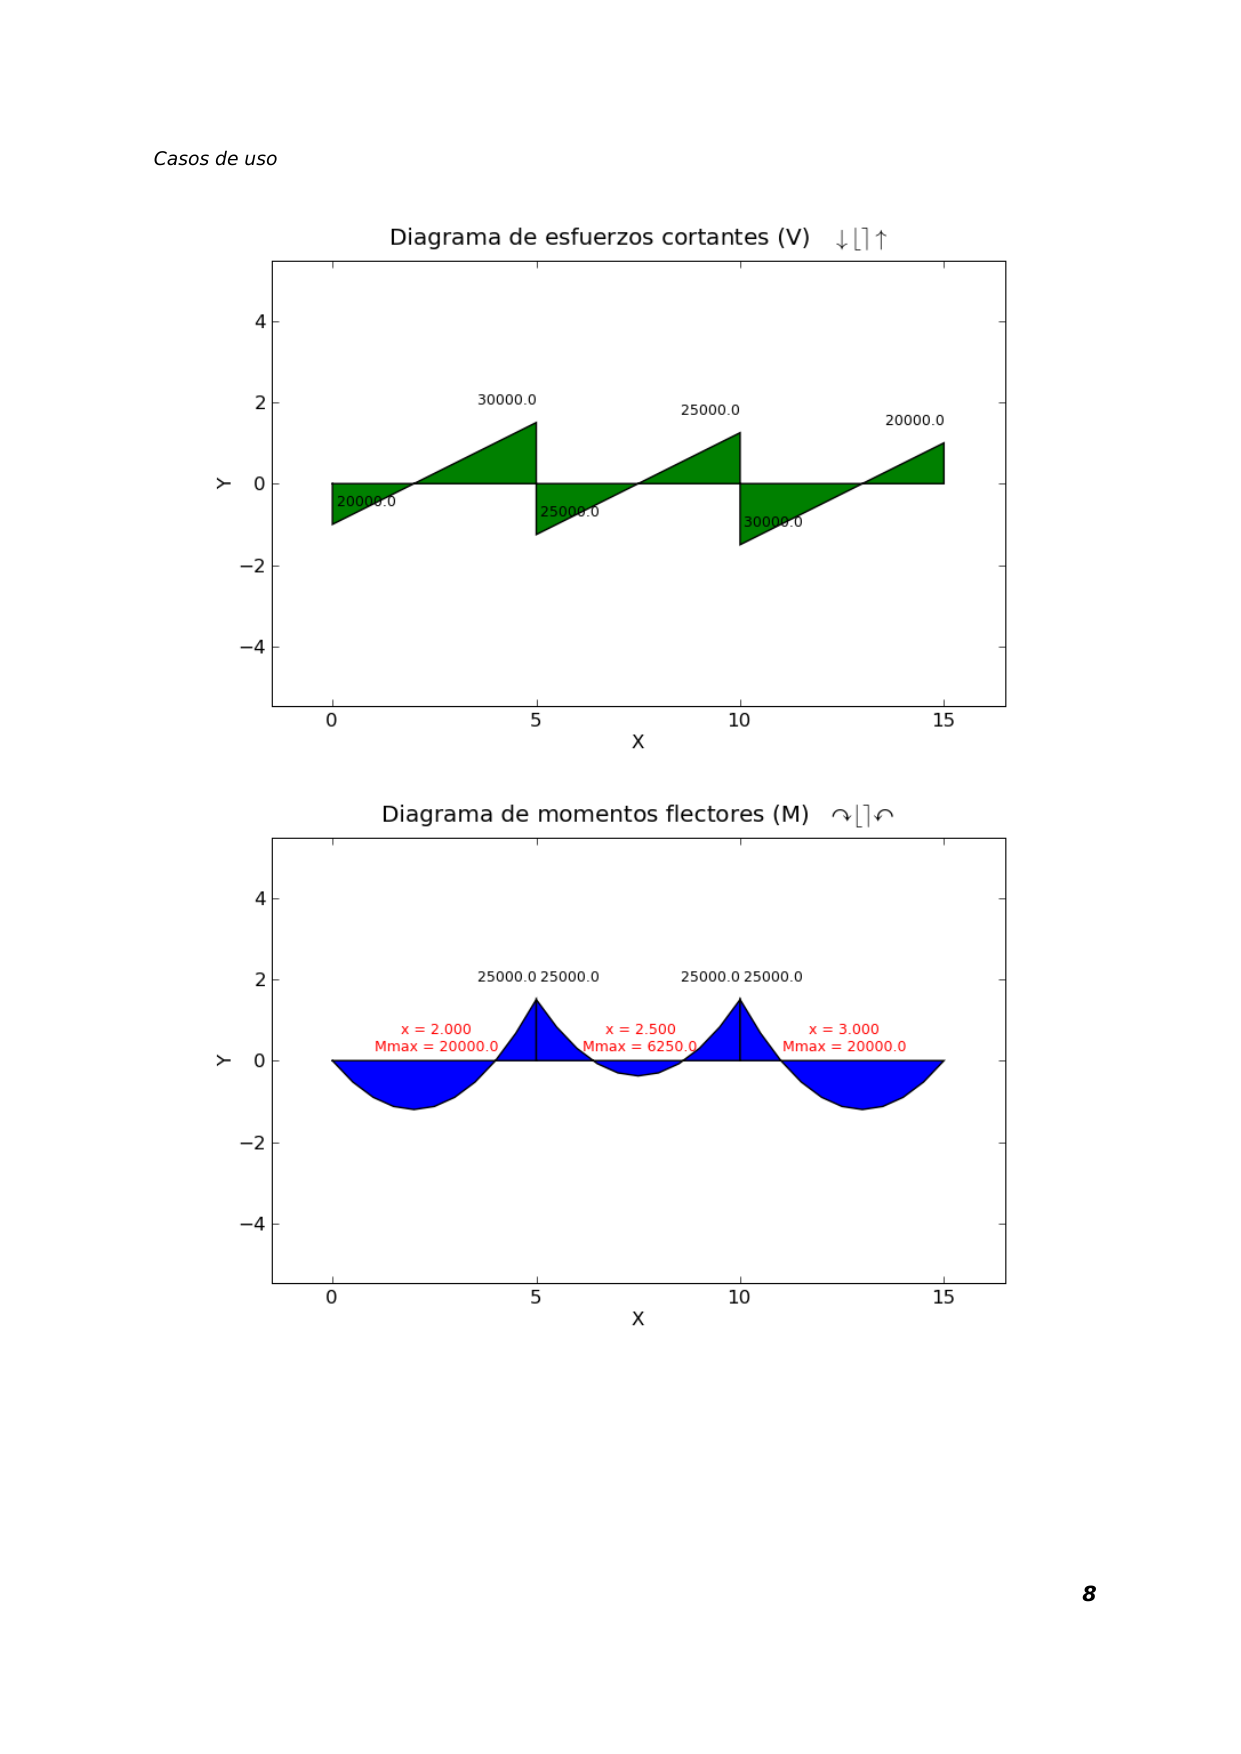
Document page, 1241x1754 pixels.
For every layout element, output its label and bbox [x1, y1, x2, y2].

picture [153, 206, 1099, 762]
picture [153, 783, 1099, 1339]
